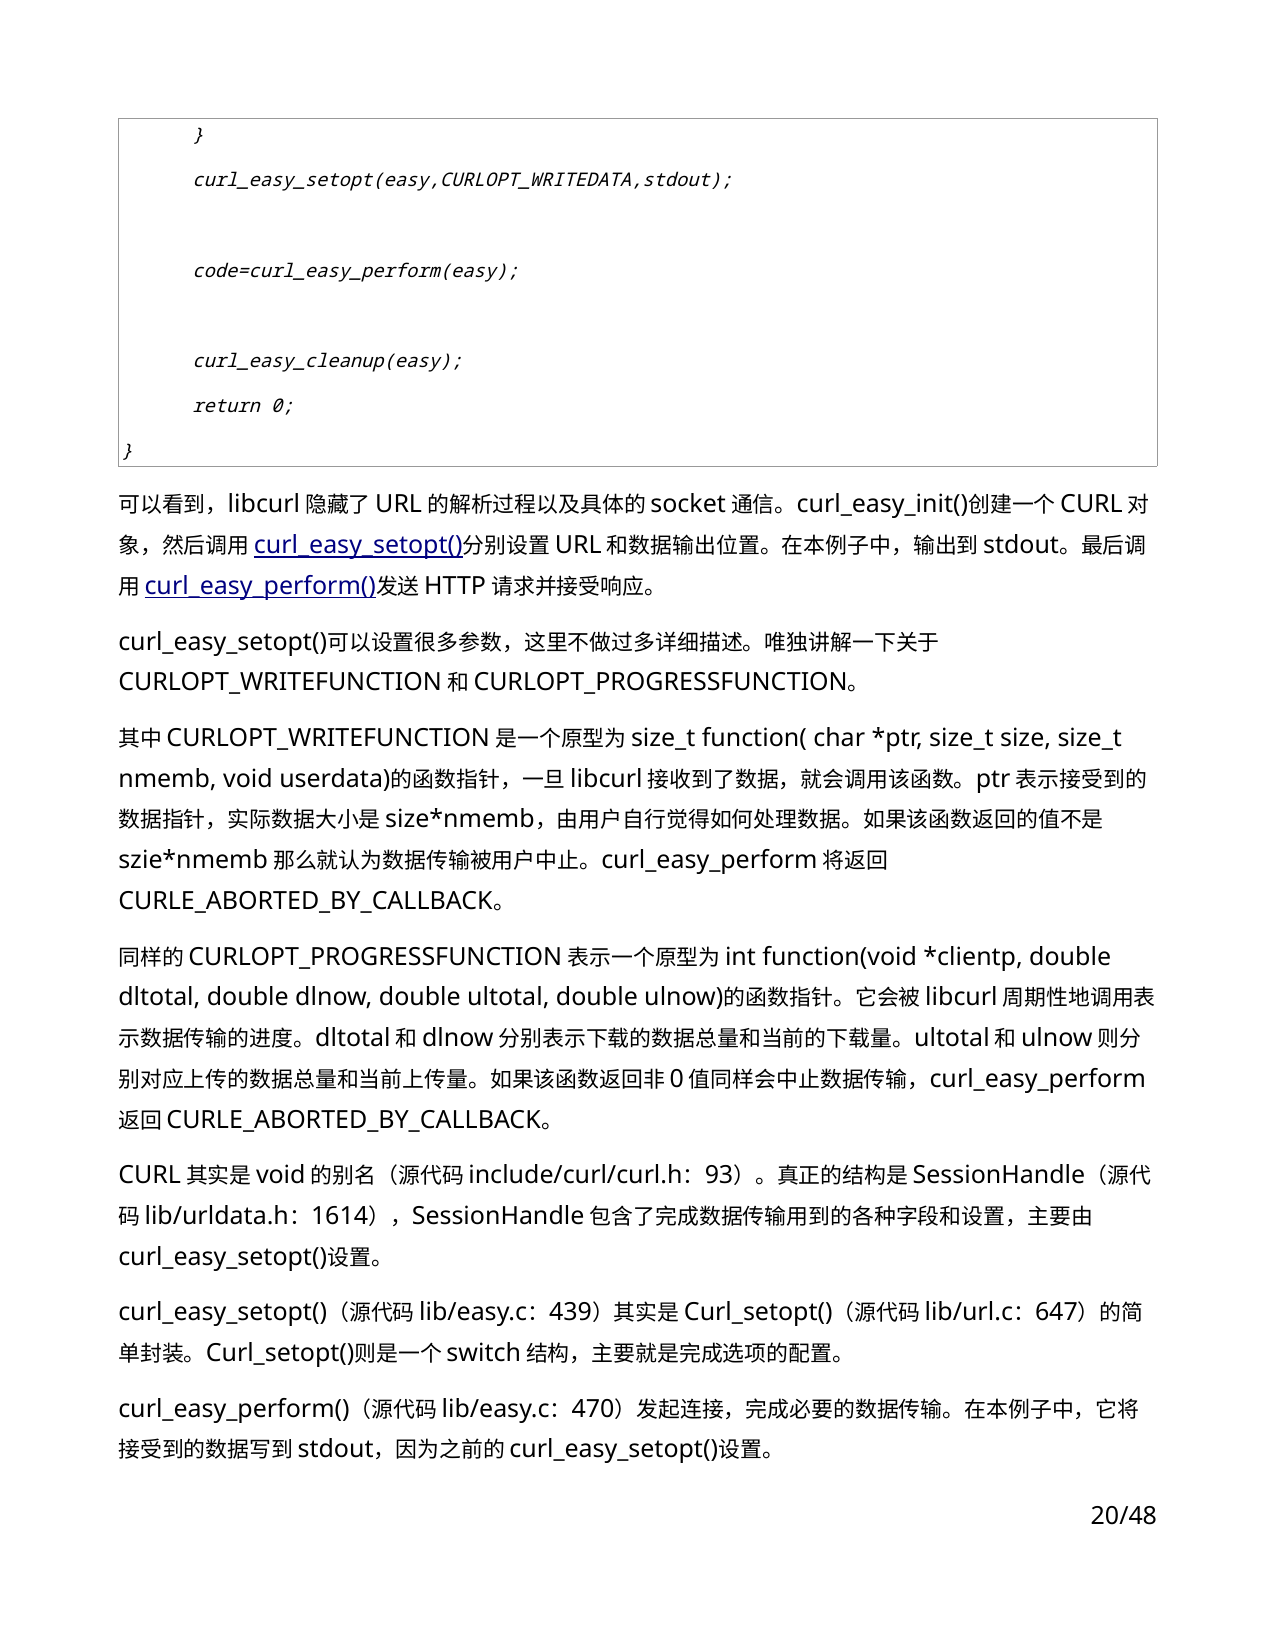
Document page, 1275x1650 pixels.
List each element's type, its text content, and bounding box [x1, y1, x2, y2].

text } [119, 119, 1157, 147]
text curl_easy_setopt()（源代码lib/easy.c：439）其实是Curl_setopt()（源代码lib/url.c：647）的简单封装。Curl_setopt()则是一个switch结构，主要就是完成选项的配置。 [118, 1294, 1157, 1369]
text 可以看到，libcurl隐藏了URL的解析过程以及具体的socket通信。curl_easy_init()创建一个CURL对象，然后调用curl_easy_setopt()分别设置URL和数据输出位置。在本例子中，输出到stdout。最后调用curl_easy_perform()发送HTTP请求并接受响应。 [118, 486, 1157, 602]
text 同样的CURLOPT_PROGRESSFUNCTION表示一个原型为int function(void *clientp, double dltotal, double dlnow, double ultotal, double ulnow)的函数指针。它会被libcurl周期性地调用表示数据传输的进度。dltotal和dlnow分别表示下载的数据总量和当前的下载量。ultotal和ulnow则分别对应上传的数据总量和当前上传量。如果该函数返回非0值同样会中止数据传输，curl_easy_perform返回CURLE_ABORTED_BY_CALLBACK。 [118, 938, 1157, 1136]
text curl_easy_cleanup(easy); [119, 344, 1157, 373]
text curl_easy_perform()（源代码lib/easy.c：470）发起连接，完成必要的数据传输。在本例子中，它将接受到的数据写到stdout，因为之前的curl_easy_setopt()设置。 [118, 1390, 1157, 1465]
text curl_easy_setopt(easy,CURLOPT_WRITEDATA,stdout); [119, 163, 1157, 192]
text curl_easy_setopt()可以设置很多参数，这里不做过多详细描述。唯独讲解一下关于CURLOPT_WRITEFUNCTION和CURLOPT_PROGRESSFUNCTION。 [118, 623, 1157, 698]
text code=curl_easy_perform(easy); [119, 254, 1157, 282]
text } [119, 434, 1157, 466]
text 其中CURLOPT_WRITEFUNCTION是一个原型为size_t function( char *ptr, size_t size, size_t nmemb, void userdata)的函数指针，一旦libcurl接收到了数据，就会调用该函数。ptr表示接受到的数据指针，实际数据大小是size*nmemb，由用户自行觉得如何处理数据。如果该函数返回的值不是szie*nmemb那么就认为数据传输被用户中止。curl_easy_perform将返回CURLE_ABORTED_BY_CALLBACK。 [118, 719, 1157, 917]
text return 0; [119, 389, 1157, 418]
text CURL其实是void的别名（源代码include/curl/curl.h：93）。真正的结构是SessionHandle（源代码lib/urldata.h：1614），SessionHandle包含了完成数据传输用到的各种字段和设置，主要由curl_easy_setopt()设置。 [118, 1157, 1157, 1273]
